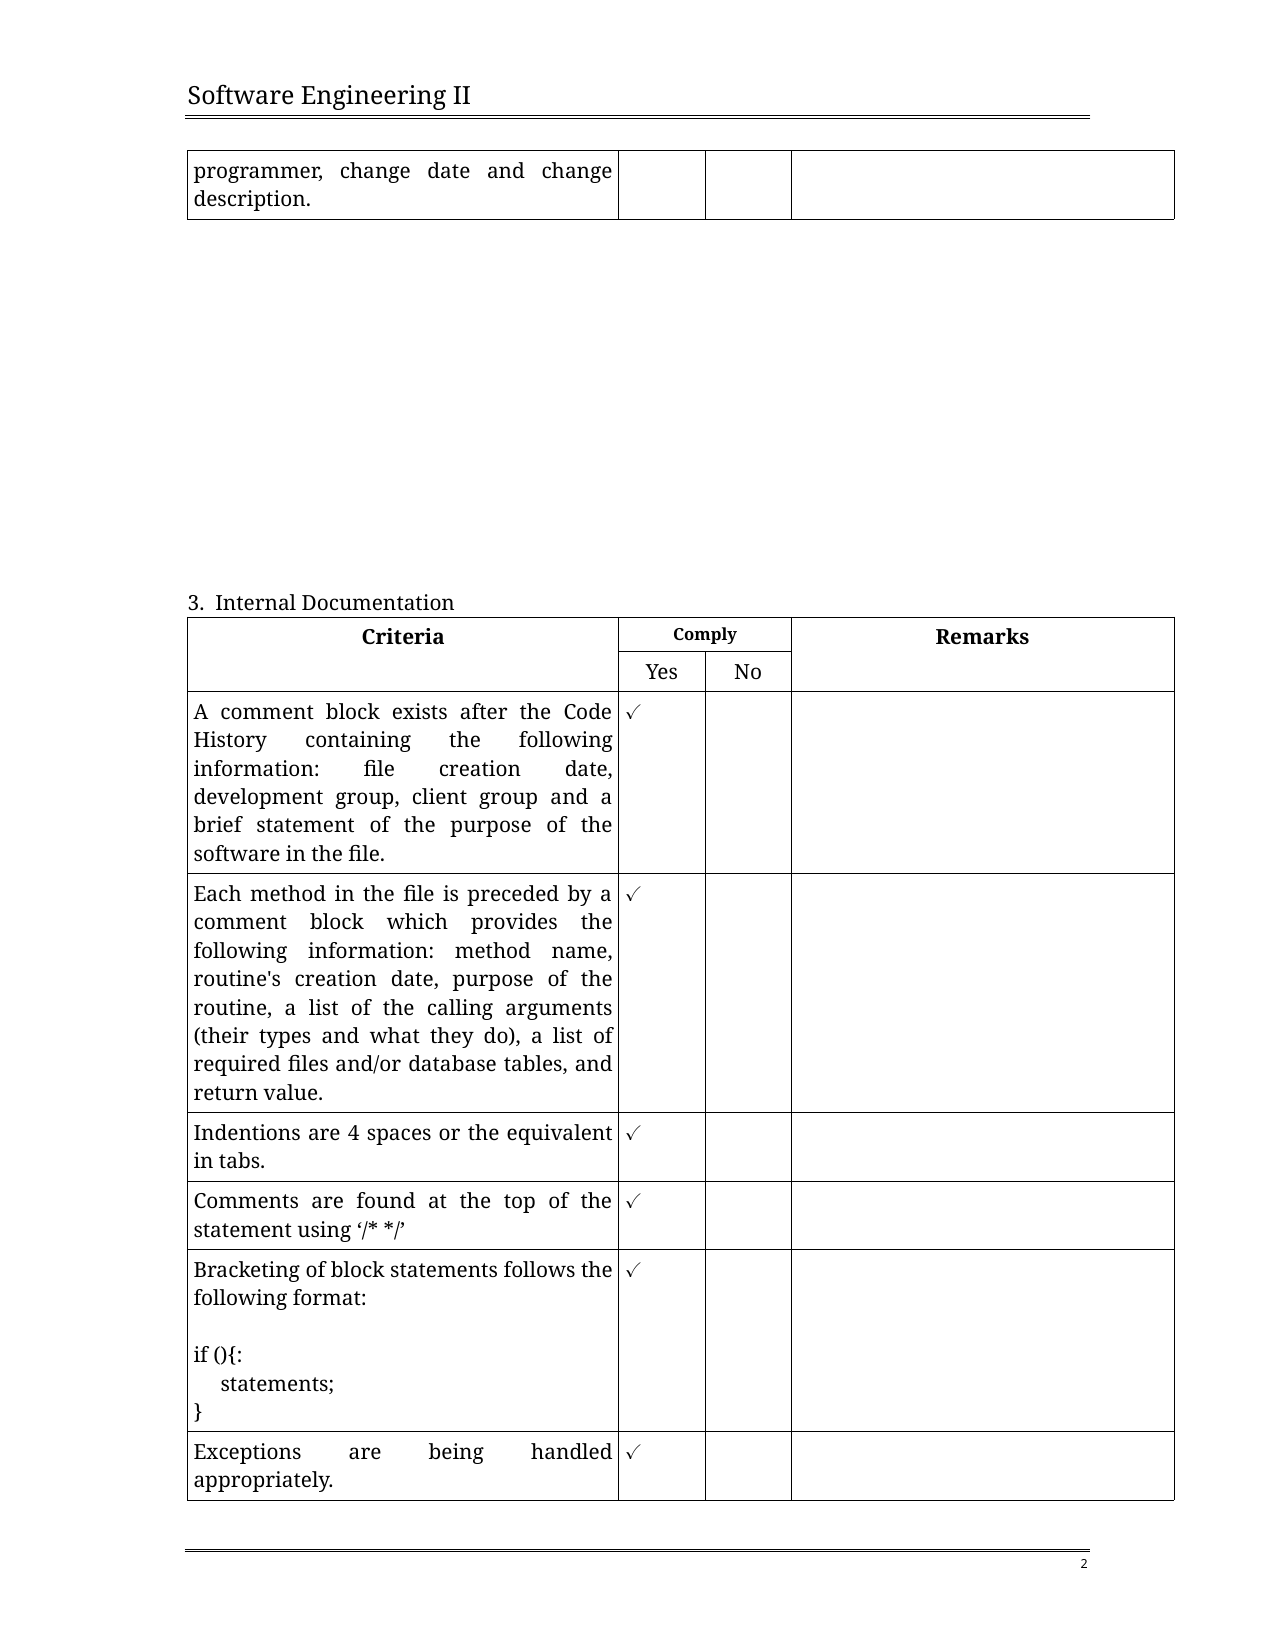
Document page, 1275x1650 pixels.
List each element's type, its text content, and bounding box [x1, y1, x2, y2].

table_cell ✓ [619, 1432, 705, 1500]
text 3. Internal Documentation [187, 588, 1087, 617]
table_cell [792, 1250, 1174, 1431]
table_cell [706, 1432, 791, 1500]
table_cell ✓ [619, 1182, 705, 1249]
table_header Comply [619, 618, 791, 651]
table_cell [792, 151, 1174, 218]
table_cell [792, 1432, 1174, 1500]
table_cell [706, 1250, 791, 1431]
table_cell [706, 692, 791, 873]
table_cell A comment block exists after the Code History containing the following information: file creation date, development group, client group and a brief statement of the purpose of the software in the file. [188, 692, 618, 873]
table_cell [792, 874, 1174, 1112]
table_cell [706, 874, 791, 1112]
table_cell Exceptions are being handled appropriately. [188, 1432, 618, 1500]
table_cell [792, 692, 1174, 873]
table_cell ✓ [619, 874, 705, 1112]
table_cell ✓ [619, 1113, 705, 1181]
table_cell Comments are found at the top of the statement using ‘/* */’ [188, 1182, 618, 1249]
table_cell [706, 151, 791, 218]
table_cell Bracketing of block statements follows the following format: if (){: statements; } [188, 1250, 618, 1431]
table_cell programmer, change date and change description. [188, 151, 618, 218]
table_cell No [706, 652, 791, 691]
table_cell Each method in the file is preceded by a comment block which provides the following information: method name, routine's creation date, purpose of the routine, a list of the calling arguments (their types and what they do), a list of required files and/or database tables, and return value. [188, 874, 618, 1112]
table_cell Indentions are 4 spaces or the equivalent in tabs. [188, 1113, 618, 1181]
table_cell [792, 1113, 1174, 1181]
table_cell [792, 1182, 1174, 1249]
table_header Remarks [792, 618, 1174, 691]
table_cell ✓ [619, 1250, 705, 1431]
table_cell [619, 151, 705, 218]
table_cell [706, 1113, 791, 1181]
table_cell Yes [619, 652, 705, 691]
table_cell [706, 1182, 791, 1249]
table_header Criteria [188, 618, 618, 691]
table_cell ✓ [619, 692, 705, 873]
